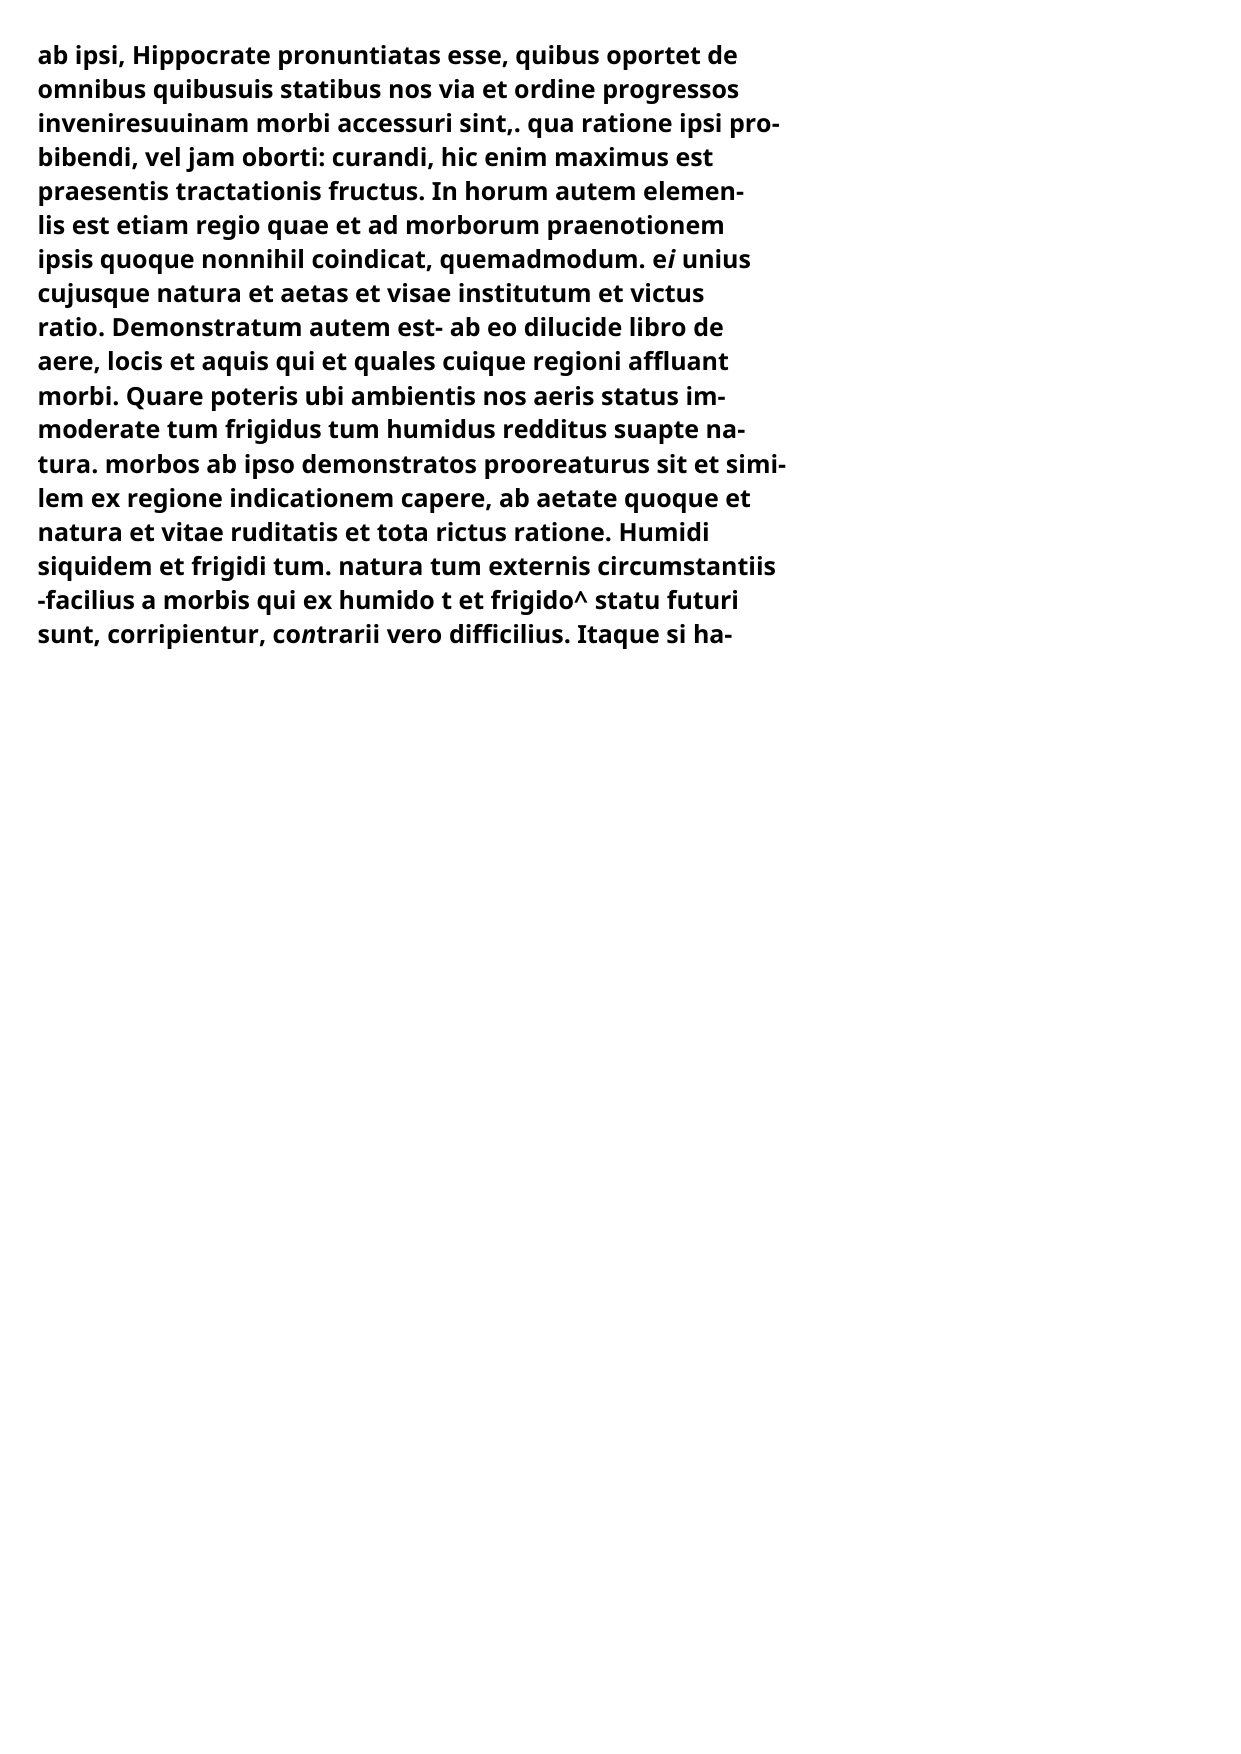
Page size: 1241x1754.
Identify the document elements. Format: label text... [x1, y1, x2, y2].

text ab ipsi, Hippocrate pronuntiatas esse, quibus oportet de omnibus quibusuis statibus nos via et ordine progressos inveniresuuinam morbi accessuri sint,. qua ratione ipsi pro- bibendi, vel jam oborti: curandi, hic enim maximus est praesentis tractationis fructus. In horum autem elemen- lis est etiam regio quae et ad morborum praenotionem ipsis quoque nonnihil coindicat, quemadmodum. ei unius cujusque natura et aetas et visae institutum et victus ratio. Demonstratum autem est- ab eo dilucide libro de aere, locis et aquis qui et quales cuique regioni affluant morbi. Quare poteris ubi ambientis nos aeris status im- moderate tum frigidus tum humidus redditus suapte na- tura. morbos ab ipso demonstratos prooreaturus sit et simi- lem ex regione indicationem capere, ab aetate quoque et natura et vitae ruditatis et tota rictus ratione. Humidi siquidem et frigidi tum. natura tum externis circumstantiis -facilius a morbis qui ex humido t et frigido^ statu futuri sunt, corripientur, contrarii vero difficilius. Itaque si ha- [37, 37, 1203, 651]
